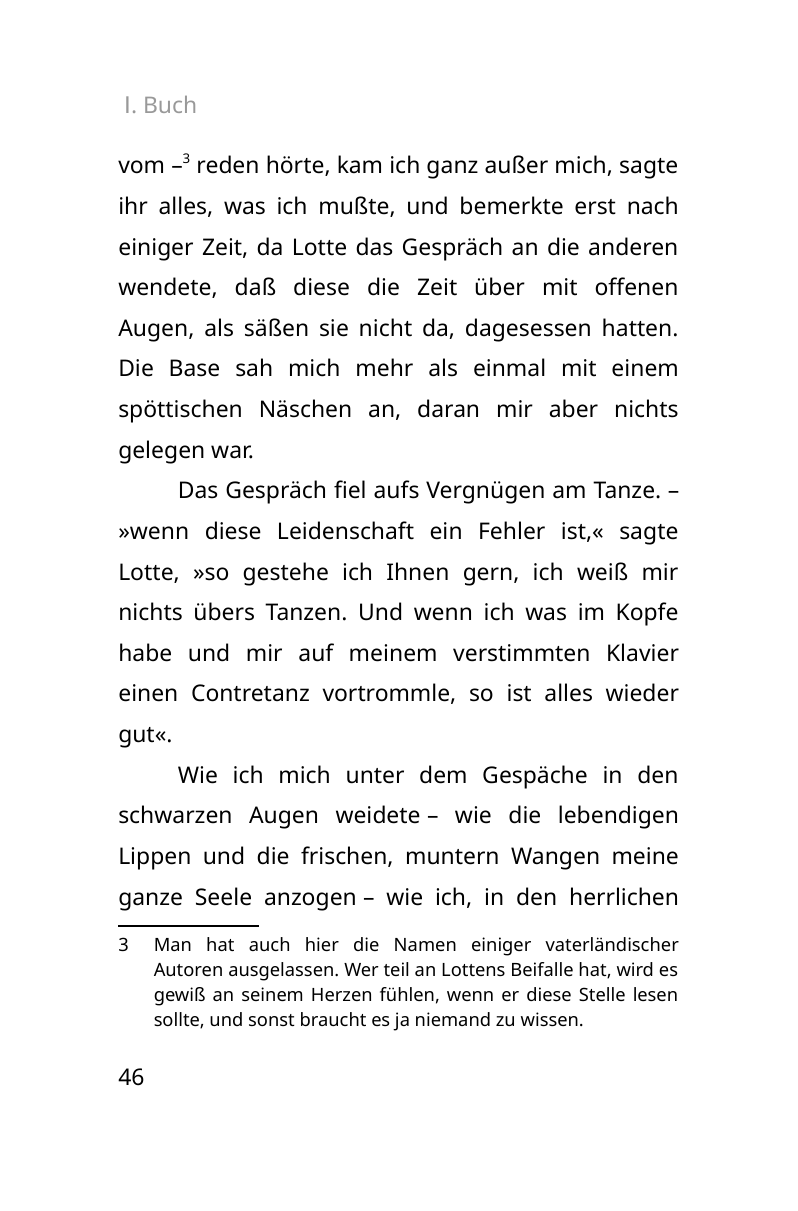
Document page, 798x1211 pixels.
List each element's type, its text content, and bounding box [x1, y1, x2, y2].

text Das Gespräch fiel aufs Vergnügen am Tanze. – »wenn diese Leidenschaft ein Fehler ist,« sagte Lotte, »so gestehe ich Ihnen gern, ich weiß mir nichts übers Tanzen. Und wenn ich was im Kopfe habe und mir auf meinem verstimmten Klavier einen Contretanz vortrommle, so ist alles wieder gut«. [118, 474, 679, 749]
text Man hat auch hier die Namen einiger vaterländischer Autoren ausgelassen. Wer teil an Lottens Beifalle hat, wird es gewiß an seinem Herzen fühlen, wenn er diese Stelle lesen sollte, und sonst braucht es ja niemand zu wissen. [118, 932, 679, 1032]
text Wie ich mich unter dem Gespäche in den schwarzen Augen weidete – wie die lebendigen Lippen und die frischen, muntern Wangen meine ganze Seele anzogen – wie ich, in den herrlichen [118, 759, 679, 912]
text Ich bemühte mich, meine Bewegungen über diese Worte zu verbergen. Das ging freilich nicht weit: denn da ich sie mit solcher Wahrheit im Vorbeigehen vom Landpriester von Wakefield, vom – reden hörte, kam ich ganz außer mich, sagte ihr alles, was ich mußte, und bemerkte erst nach einiger Zeit, da Lotte das Gespräch an die anderen wendete, daß diese die Zeit über mit offenen Augen, als säßen sie nicht da, dagesessen hatten. Die Base sah mich mehr als einmal mit einem spöttischen Näschen an, daran mir aber nichts gelegen war. [118, 149, 679, 465]
